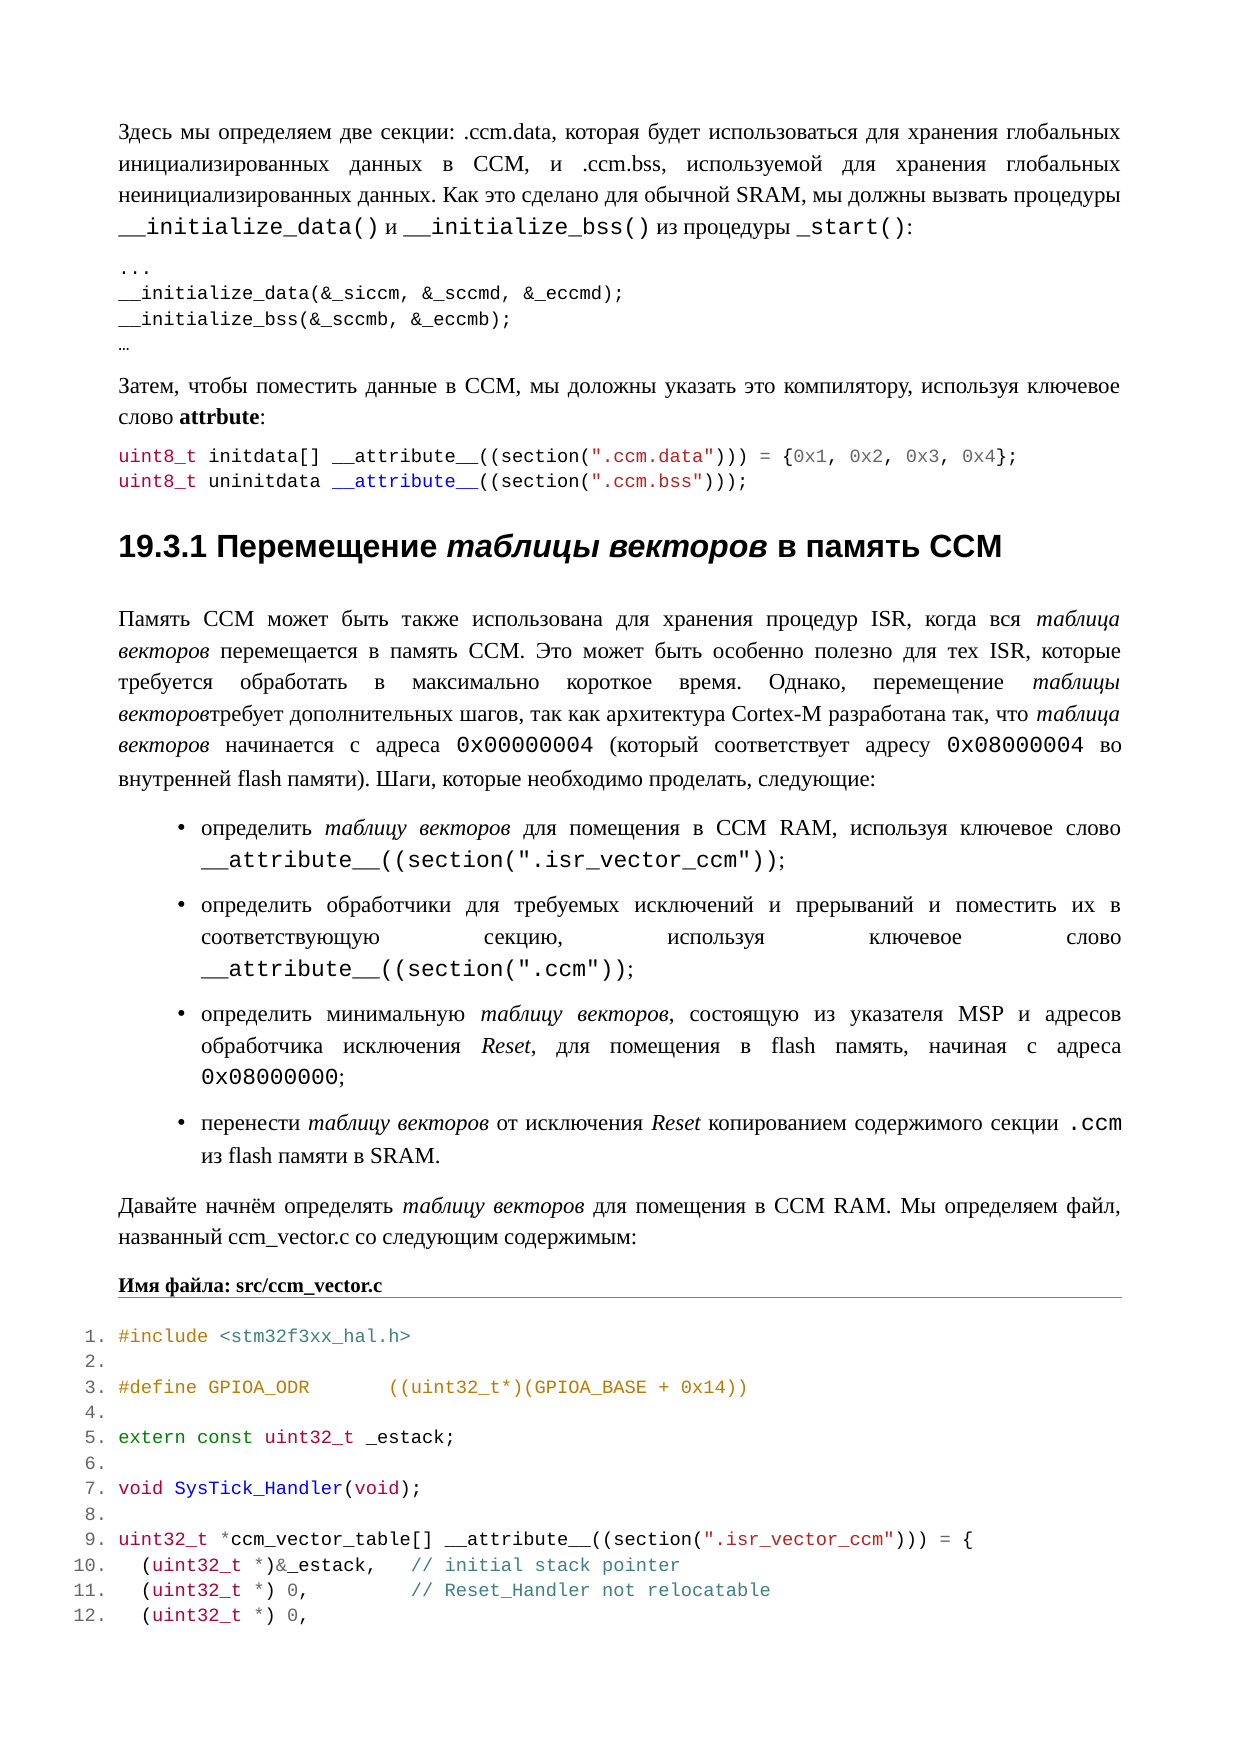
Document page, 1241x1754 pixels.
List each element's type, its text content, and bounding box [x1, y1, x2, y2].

list void SysTick_Handler(void); [118, 1479, 1122, 1500]
list #include <stm32f3xx_hal.h> [118, 1327, 1122, 1348]
list #define GPIOA_ODR ((uint32_t*)(GPIOA_BASE + 0x14)) [118, 1377, 1122, 1399]
text Память CCM может быть также использована для хранения процедур ISR, когда вся таблица векторов перемещается в память CCM. Это может быть особенно полезно для тех ISR, которые требуется обработать в максимально короткое время. Однако, перемещение таблицы векторовтребует дополнительных шагов, так как архитектура Cortex-M разработана так, что таблица векторов начинается с адреса 0x00000004 (который соответствует адресу 0x08000004 во внутренней flash памяти). Шаги, которые необходимо проделать, следующие: [118, 605, 1122, 791]
subtitle 19.3.1 Перемещение таблицы векторов в память CCM [118, 527, 1122, 564]
text Здесь мы определяем две секции: .ccm.data, которая будет использоваться для хранения глобальных инициализированных данных в CCM, и .ccm.bss, используемой для хранения глобальных неинициализированных данных. Как это сделано для обычной SRAM, мы должны вызвать процедуры __initialize_data() и __initialize_bss() из процедуры _start(): [118, 118, 1122, 241]
list uint32_t *ccm_vector_table[] __attribute__((section(".isr_vector_ccm"))) = { [118, 1530, 1122, 1551]
list определить обработчики для требуемых исключений и прерываний и поместить их в соответствующую секцию, используя ключевое слово __attribute__((section(".ccm")); [177, 891, 1122, 983]
list extern const uint32_t _estack; [118, 1428, 1122, 1449]
text Затем, чтобы поместить данные в CCM, мы доложны указать это компилятору, используя ключевое слово attrbute: [118, 372, 1122, 430]
text __initialize_data(&_siccm, &_sccmd, &_eccmd); [118, 284, 1122, 305]
text uint8_t uninitdata __attribute__((section(".ccm.bss"))); [118, 472, 1122, 493]
list перенести таблицу векторов от исключения Reset копированием содержимого секции .ccm из flash памяти в SRAM. [177, 1109, 1122, 1169]
text ... [118, 258, 1122, 280]
text Давайте начнём определять таблицу векторов для помещения в CCM RAM. Мы определяем файл, названный ccm_vector.c со следующим содержимым: [118, 1192, 1122, 1250]
list определить таблицу векторов для помещения в CCM RAM, используя ключевое слово __attribute__((section(".isr_vector_ccm")); [177, 814, 1122, 874]
text uint8_t initdata[] __attribute__((section(".ccm.data"))) = {0x1, 0x2, 0x3, 0x4}; [118, 447, 1122, 468]
list (uint32_t *) 0, [118, 1606, 1122, 1627]
text Имя файла: src/ccm_vector.c [118, 1273, 1122, 1297]
list определить минимальную таблицу векторов, состоящую из указателя MSP и адресов обработчика исключения Reset, для помещения в flash память, начиная с адреса 0x08000000; [177, 1000, 1122, 1092]
text … [118, 335, 1122, 356]
list (uint32_t *)&_estack, // initial stack pointer [118, 1555, 1122, 1577]
list (uint32_t *) 0, // Reset_Handler not relocatable [118, 1581, 1122, 1602]
text __initialize_bss(&_sccmb, &_eccmb); [118, 309, 1122, 331]
